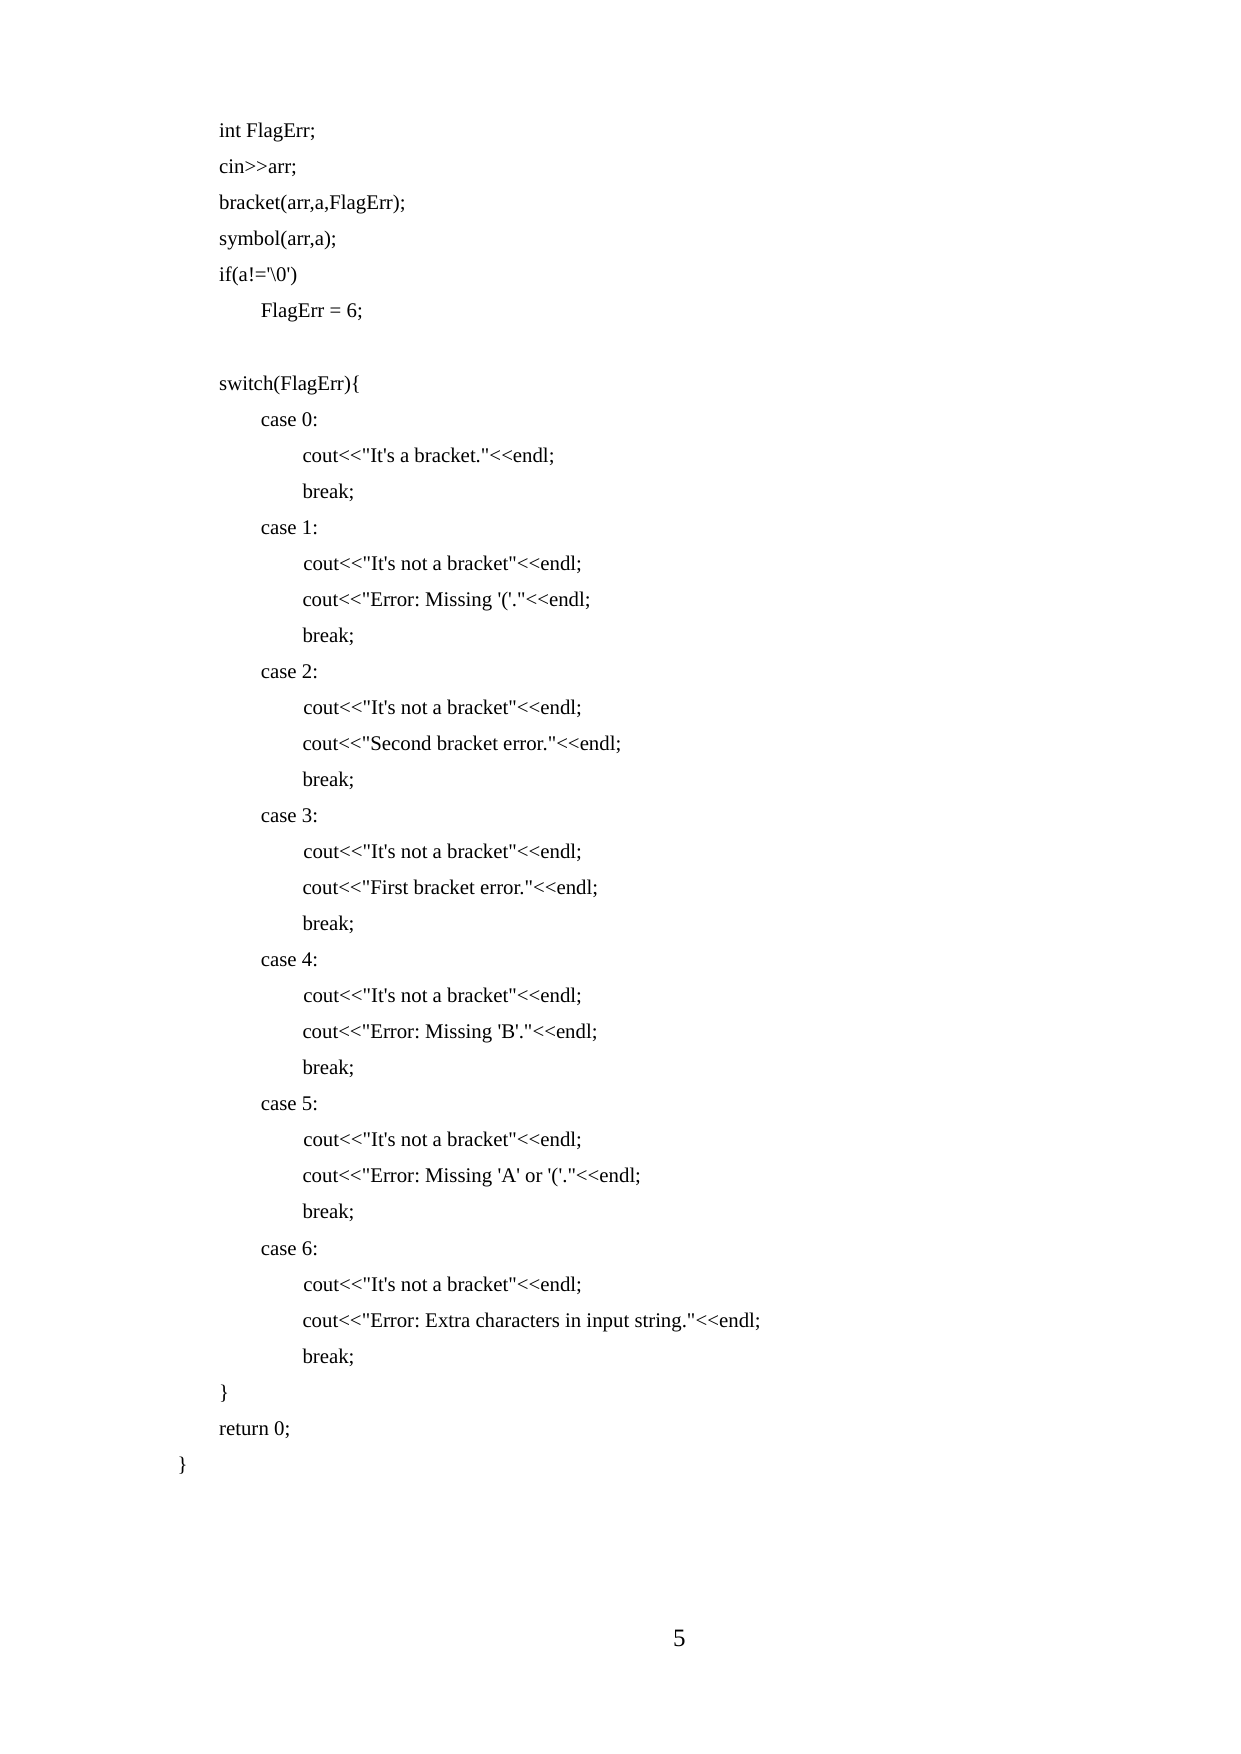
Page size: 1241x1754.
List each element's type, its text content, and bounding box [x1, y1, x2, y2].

text break; [177, 1343, 1181, 1368]
text break; [177, 767, 1181, 791]
text int FlagErr; [177, 118, 1181, 142]
text } [177, 1379, 1181, 1404]
text cin>>arr; [177, 154, 1181, 178]
text case 6: [177, 1235, 1181, 1259]
text case 3: [177, 803, 1181, 827]
text cout<<"It's not a bracket"<<endl; [177, 1271, 1181, 1296]
text cout<<"Error: Missing 'A' or '('."<<endl; [177, 1163, 1181, 1187]
text cout<<"Error: Extra characters in input string."<<endl; [177, 1307, 1181, 1332]
text cout<<"It's not a bracket"<<endl; [177, 695, 1181, 719]
text case 0: [177, 406, 1181, 431]
text case 5: [177, 1091, 1181, 1115]
text switch(FlagErr){ [177, 370, 1181, 394]
text case 2: [177, 659, 1181, 683]
text cout<<"Error: Missing 'B'."<<endl; [177, 1019, 1181, 1043]
text cout<<"Error: Missing '('."<<endl; [177, 587, 1181, 611]
text cout<<"It's not a bracket"<<endl; [177, 1127, 1181, 1151]
text break; [177, 623, 1181, 647]
text cout<<"It's not a bracket"<<endl; [177, 839, 1181, 863]
text } [177, 1452, 1181, 1476]
text break; [177, 911, 1181, 935]
text cout<<"First bracket error."<<endl; [177, 875, 1181, 899]
text return 0; [177, 1416, 1181, 1440]
text if(a!='\0') [177, 262, 1181, 286]
text cout<<"It's not a bracket"<<endl; [177, 551, 1181, 575]
text break; [177, 1055, 1181, 1079]
text symbol(arr,a); [177, 226, 1181, 250]
text cout<<"Second bracket error."<<endl; [177, 731, 1181, 755]
text break; [177, 1199, 1181, 1223]
text case 4: [177, 947, 1181, 971]
text break; [177, 478, 1181, 503]
text cout<<"It's a bracket."<<endl; [177, 442, 1181, 467]
text FlagErr = 6; [177, 298, 1181, 322]
text cout<<"It's not a bracket"<<endl; [177, 983, 1181, 1007]
text case 1: [177, 514, 1181, 539]
text bracket(arr,a,FlagErr); [177, 190, 1181, 214]
